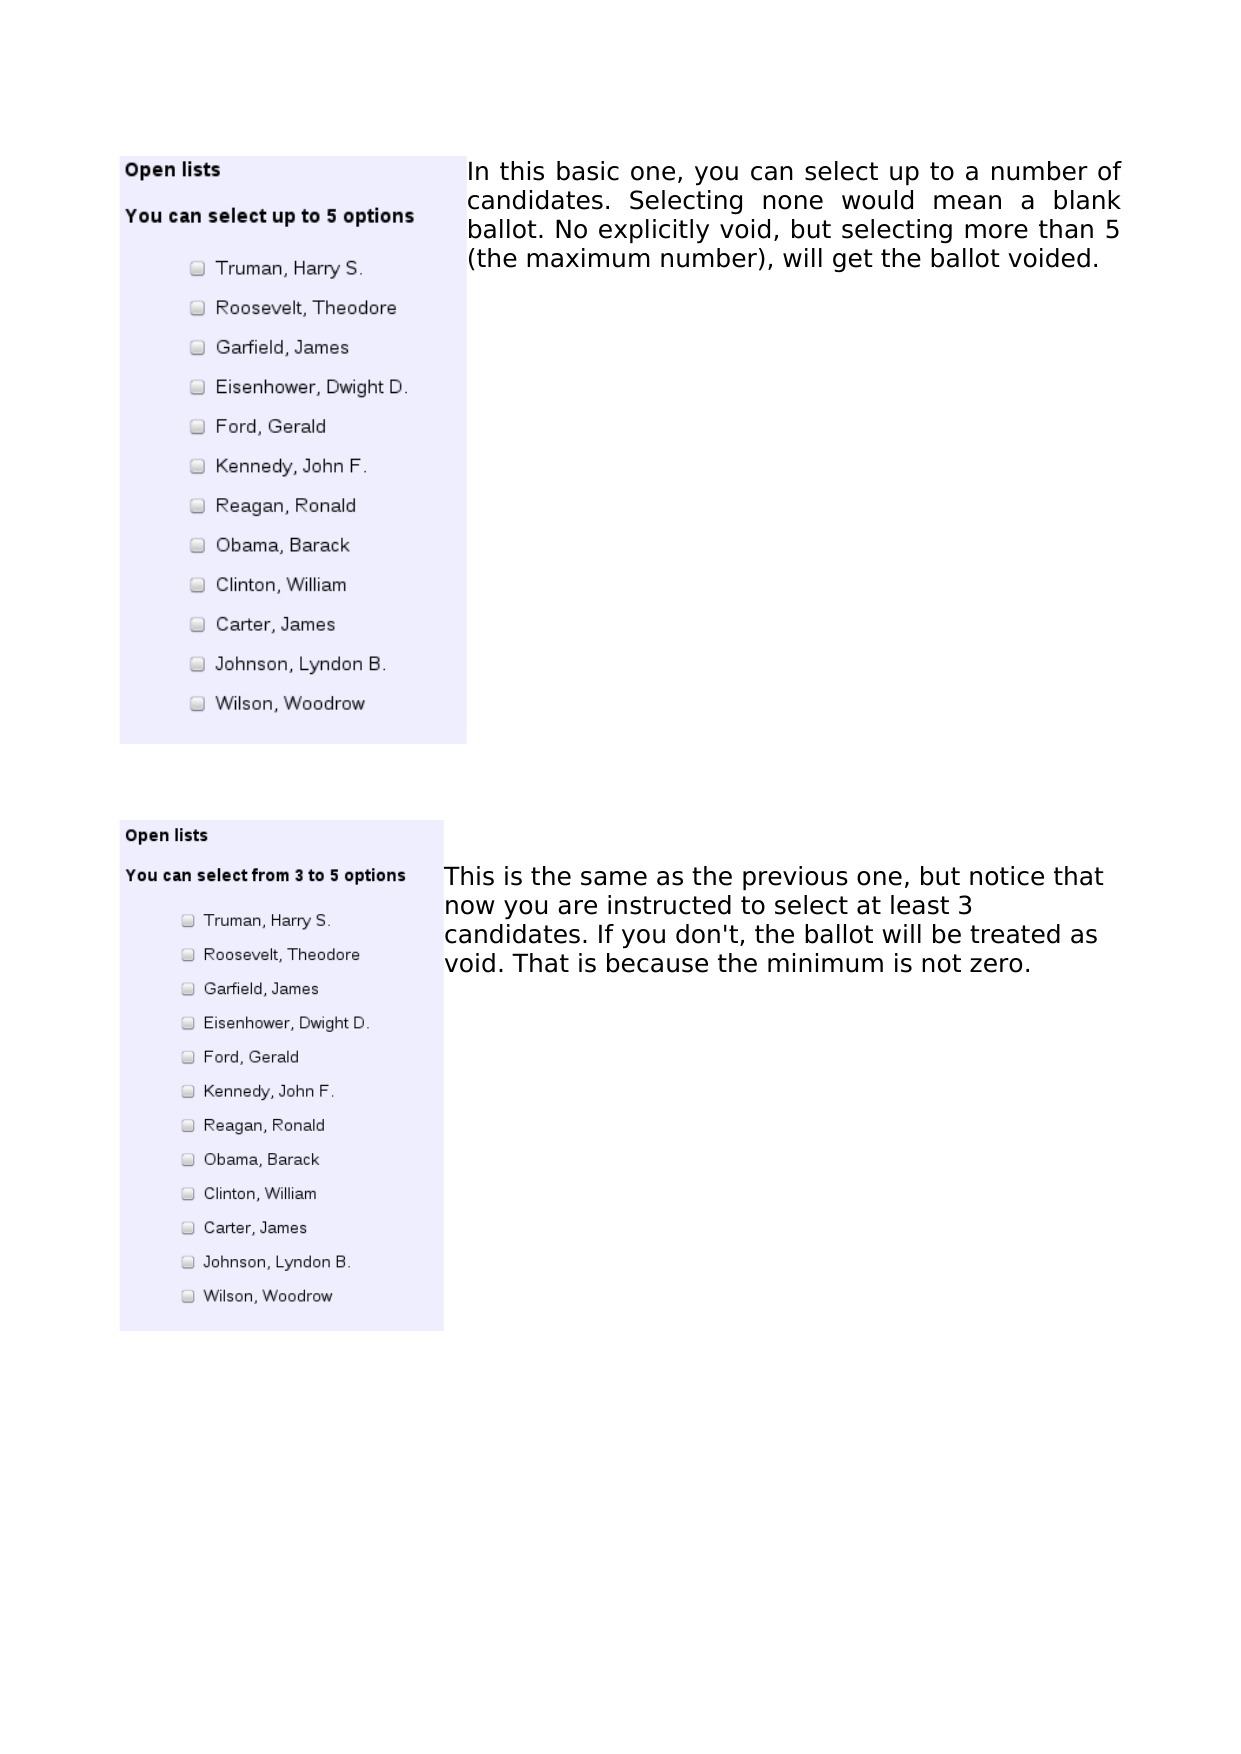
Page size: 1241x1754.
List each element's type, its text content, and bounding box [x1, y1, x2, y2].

text This is the same as the previous one, but notice that now you are instructed to select at least 3 candidates. If you don't, the ballot will be treated as void. That is because the minimum is not zero. [444, 862, 1119, 979]
text In this basic one, you can select up to a number of candidates. Selecting none would mean a blank ballot. No explicitly void, but selecting more than 5 (the maximum number), will get the ballot voided. [467, 157, 1122, 273]
picture [119, 156, 467, 744]
picture [119, 820, 444, 1331]
